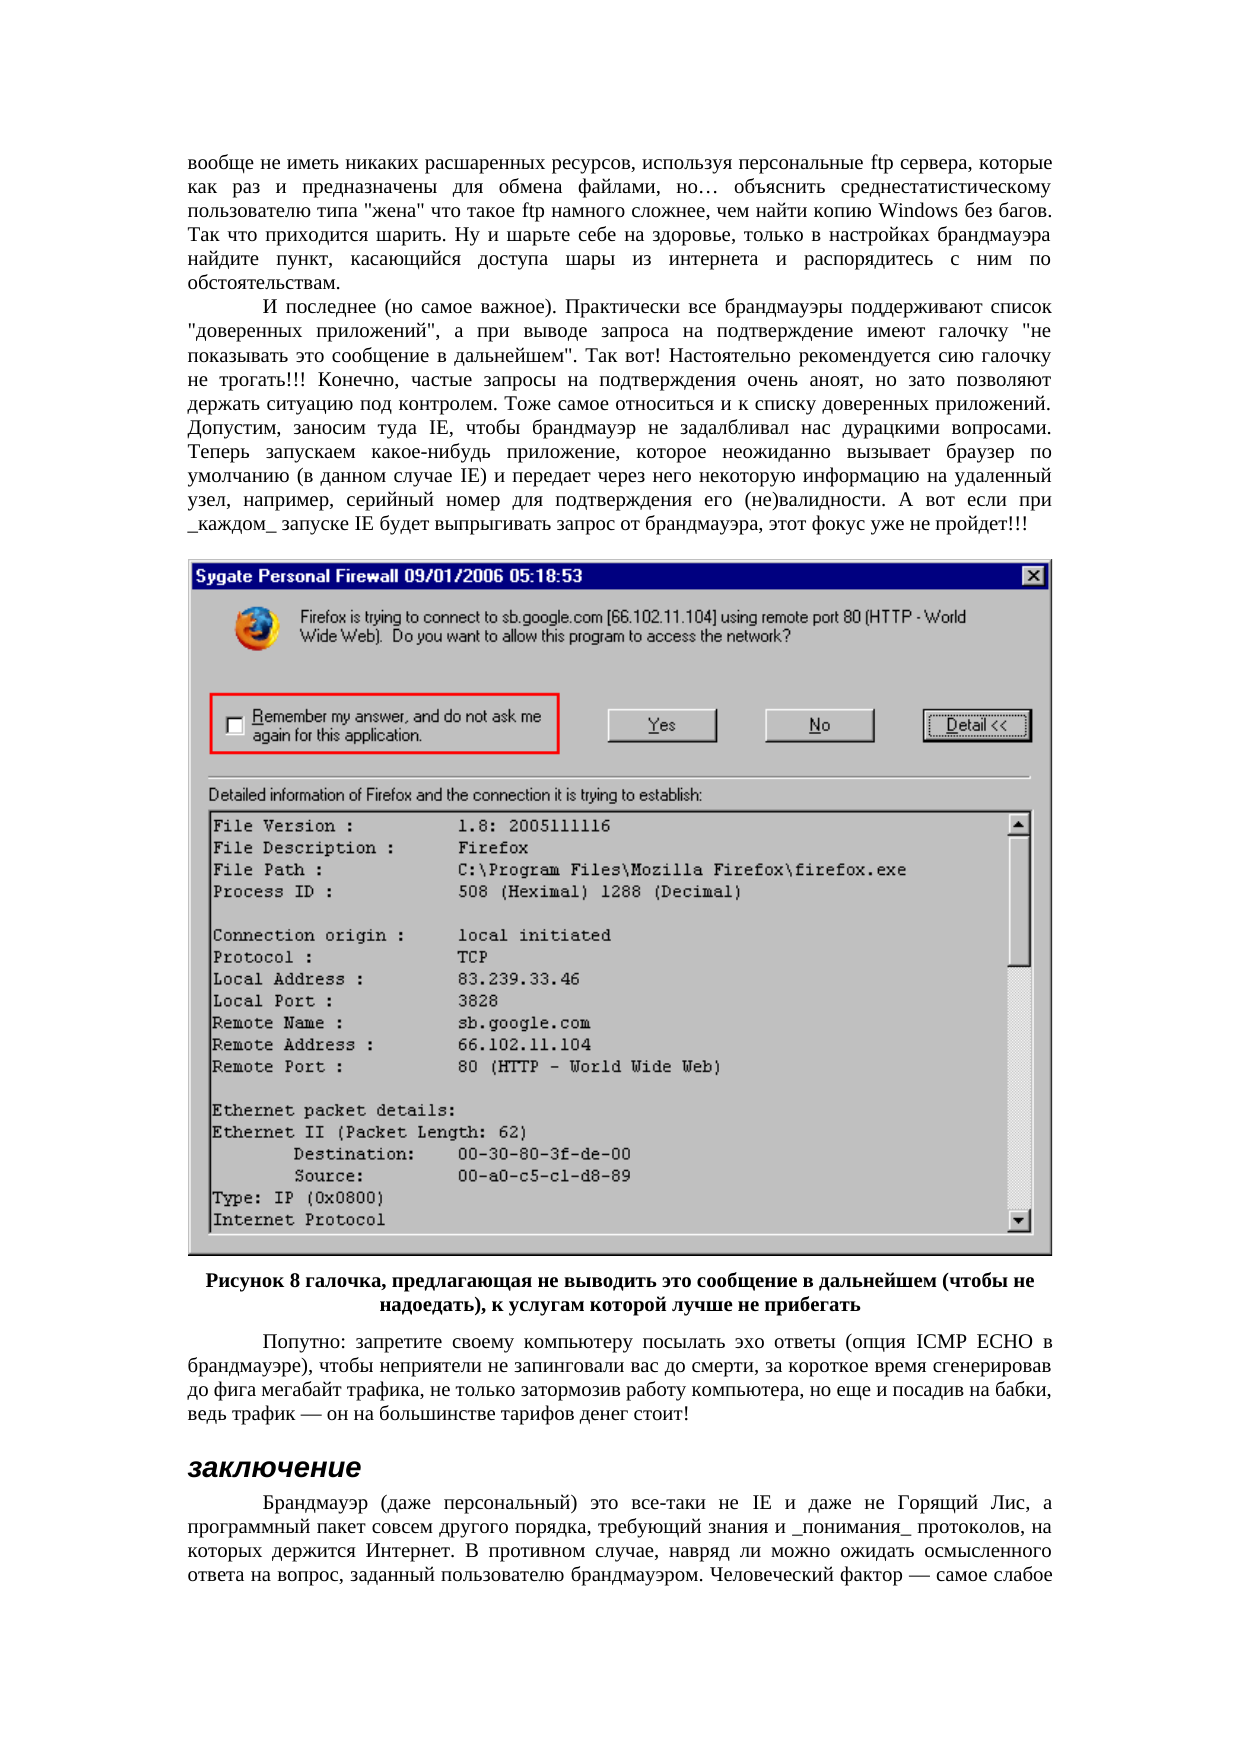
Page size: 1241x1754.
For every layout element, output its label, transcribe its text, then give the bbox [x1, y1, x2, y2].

text Рисунок 8 галочка, предлагающая не выводить это сообщение в дальнейшем (чтобы не надоедать), к услугам которой лучше не прибегать [187, 1268, 1053, 1316]
text И последнее (но самое важное). Практически все брандмауэры поддерживают список "доверенных приложений", а при выводе запроса на подтверждение имеют галочку "не показывать это сообщение в дальнейшем". Так вот! Настоятельно рекомендуется сию галочку не трогать!!! Конечно, частые запросы на подтверждения очень аноят, но зато позволяют держать ситуацию под контролем. Тоже самое относиться и к списку доверенных приложений. Допустим, заносим туда IE, чтобы брандмауэр не задалбливал нас дурацкими вопросами. Теперь запускаем какое-нибудь приложение, которое неожиданно вызывает браузер по умолчанию (в данном случае IE) и передает через него некоторую информацию на удаленный узел, например, серийный номер для подтверждения его (не)валидности. А вот если при _каждом_ запуске IE будет выпрыгивать запрос от брандмауэра, этот фокус уже не пройдет!!! [187, 294, 1053, 535]
text Брандмауэр (даже персональный) это все-таки не IE и даже не Горящий Лис, а программный пакет совсем другого порядка, требующий знания и _понимания_ протоколов, на которых держится Интернет. В противном случае, навряд ли можно ожидать осмысленного ответа на вопрос, заданный пользователю брандмауэром. Человеческий фактор — самое слабое [187, 1490, 1053, 1586]
picture [188, 559, 1053, 1256]
subtitle заключение [187, 1450, 1053, 1484]
text Попутно: запретите своему компьютеру посылать эхо ответы (опция ICMP ECHO в брандмауэре), чтобы неприятели не запинговали вас до смерти, за короткое время сгенерировав до фига мегабайт трафика, не только затормозив работу компьютера, но еще и посадив на бабки, ведь трафик — он на большинстве тарифов денег стоит! [187, 1329, 1053, 1425]
text вообще не иметь никаких расшаренных ресурсов, используя персональные ftp сервера, которые как раз и предназначены для обмена файлами, но… объяснить среднестатистическому пользователю типа "жена" что такое ftp намного сложнее, чем найти копию Windows без багов. Так что приходится шарить. Ну и шарьте себе на здоровье, только в настройках брандмауэра найдите пункт, касающийся доступа шары из интернета и распорядитесь с ним по обстоятельствам. [187, 150, 1053, 294]
